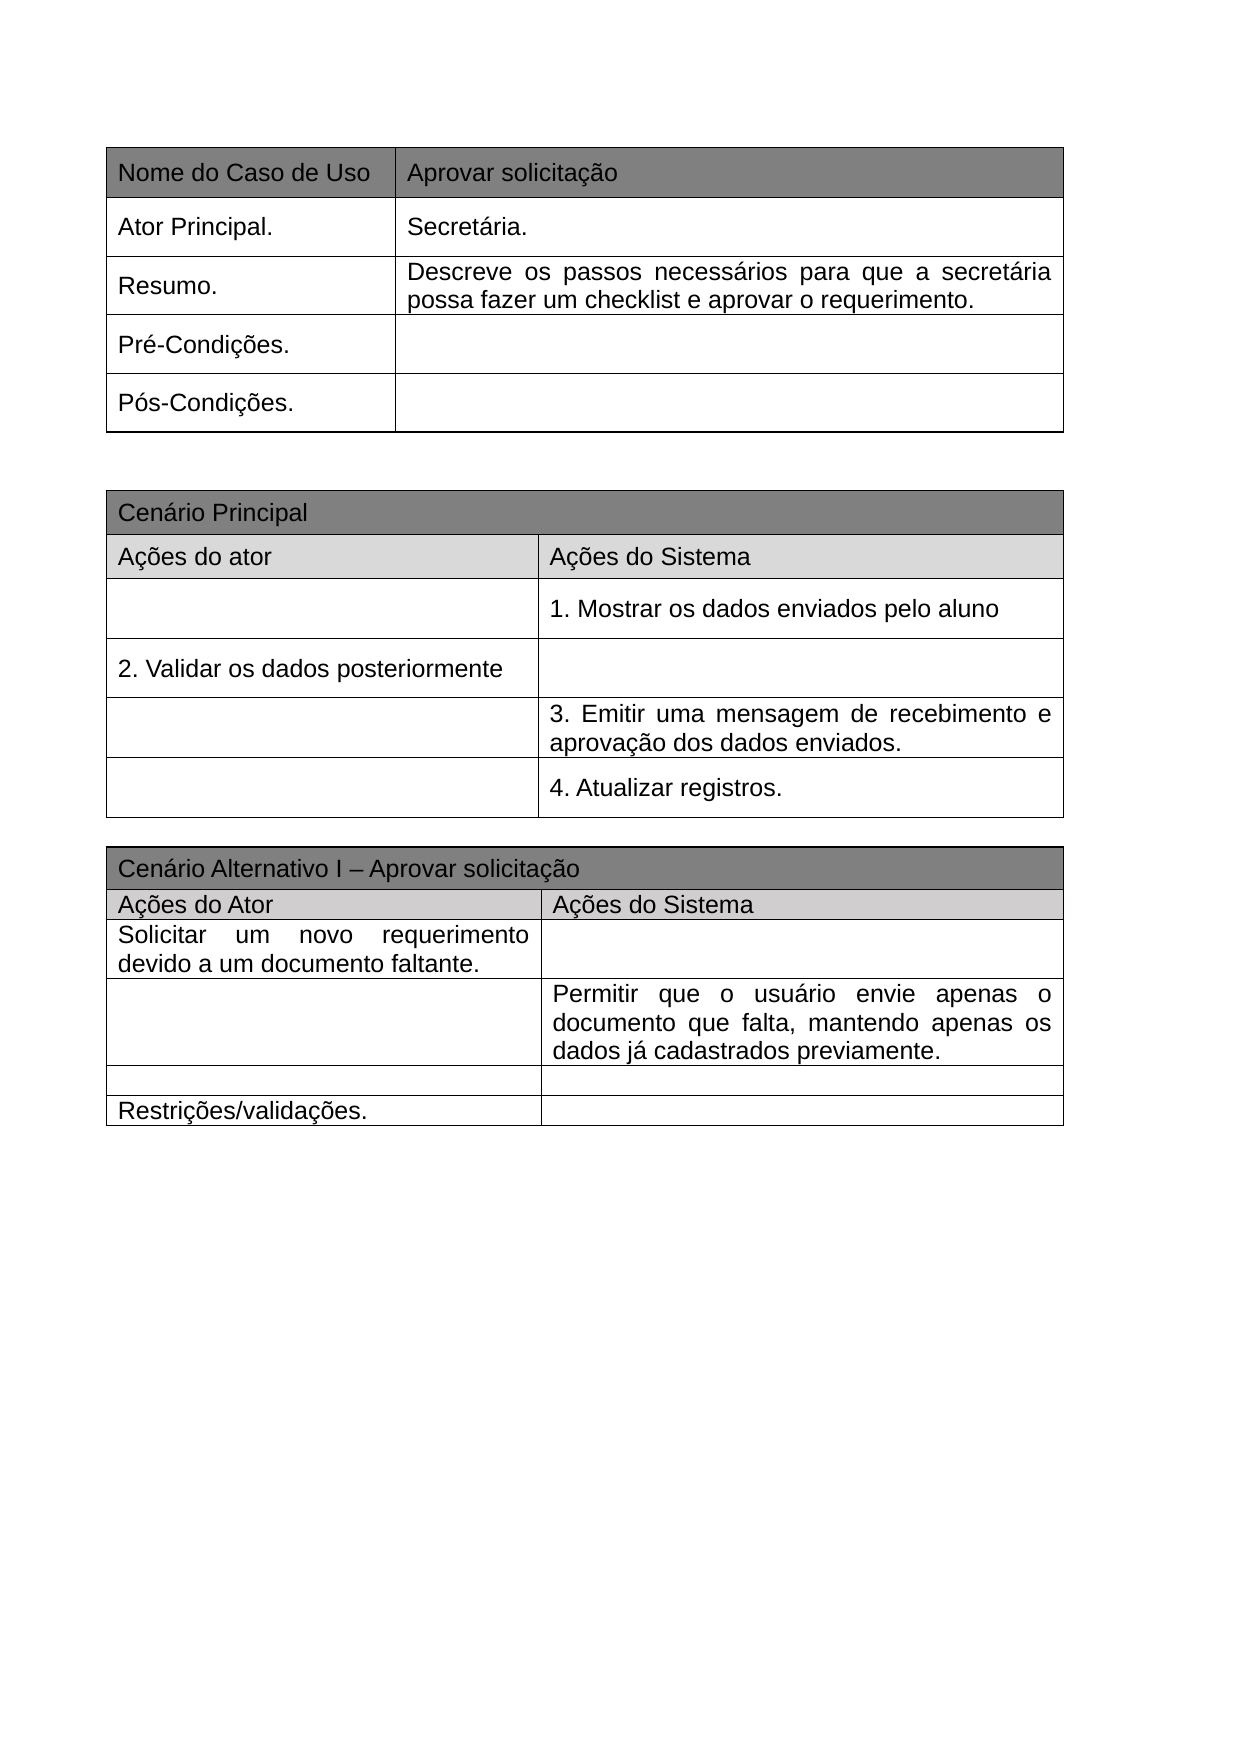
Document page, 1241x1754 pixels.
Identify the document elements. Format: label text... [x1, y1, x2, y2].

table_cell Solicitar um novo requerimento devido a um documento faltante. [107, 920, 541, 978]
table_cell Pós-Condições. [107, 374, 395, 431]
table_cell [542, 1066, 1063, 1095]
table_cell [539, 639, 1063, 697]
table_cell [396, 374, 1063, 431]
table_header Cenário Principal [107, 491, 1063, 534]
table_cell [107, 979, 541, 1065]
table_cell [107, 579, 538, 638]
table_cell 3. Emitir uma mensagem de recebimento e aprovação dos dados enviados. [539, 698, 1063, 757]
table_cell Secretária. [396, 198, 1063, 256]
table_cell 4. Atualizar registros. [539, 758, 1063, 817]
table_header Aprovar solicitação [396, 148, 1063, 197]
table_cell [542, 1096, 1063, 1124]
table_cell Ator Principal. [107, 198, 395, 256]
table_cell Ações do Ator [107, 890, 541, 919]
table_cell 1. Mostrar os dados enviados pelo aluno [539, 579, 1063, 638]
table_header Cenário Alternativo I – Aprovar solicitação [107, 848, 1063, 889]
table_cell [107, 758, 538, 817]
table_cell Ações do Sistema [542, 890, 1063, 919]
table_cell Restrições/validações. [107, 1096, 541, 1124]
table_cell Ações do Sistema [539, 535, 1063, 578]
table_cell 2. Validar os dados posteriormente [107, 639, 538, 697]
table_cell [107, 1066, 541, 1095]
table_cell Descreve os passos necessários para que a secretária possa fazer um checklist e aprovar o requerimento. [396, 257, 1063, 314]
table_cell [542, 920, 1063, 978]
table_cell Pré-Condições. [107, 315, 395, 373]
table_cell [107, 698, 538, 757]
table_header Nome do Caso de Uso [107, 148, 395, 197]
table_cell Permitir que o usuário envie apenas o documento que falta, mantendo apenas os dados já cadastrados previamente. [542, 979, 1063, 1065]
table_cell Ações do ator [107, 535, 538, 578]
table_cell Resumo. [107, 257, 395, 314]
table_cell [396, 315, 1063, 373]
